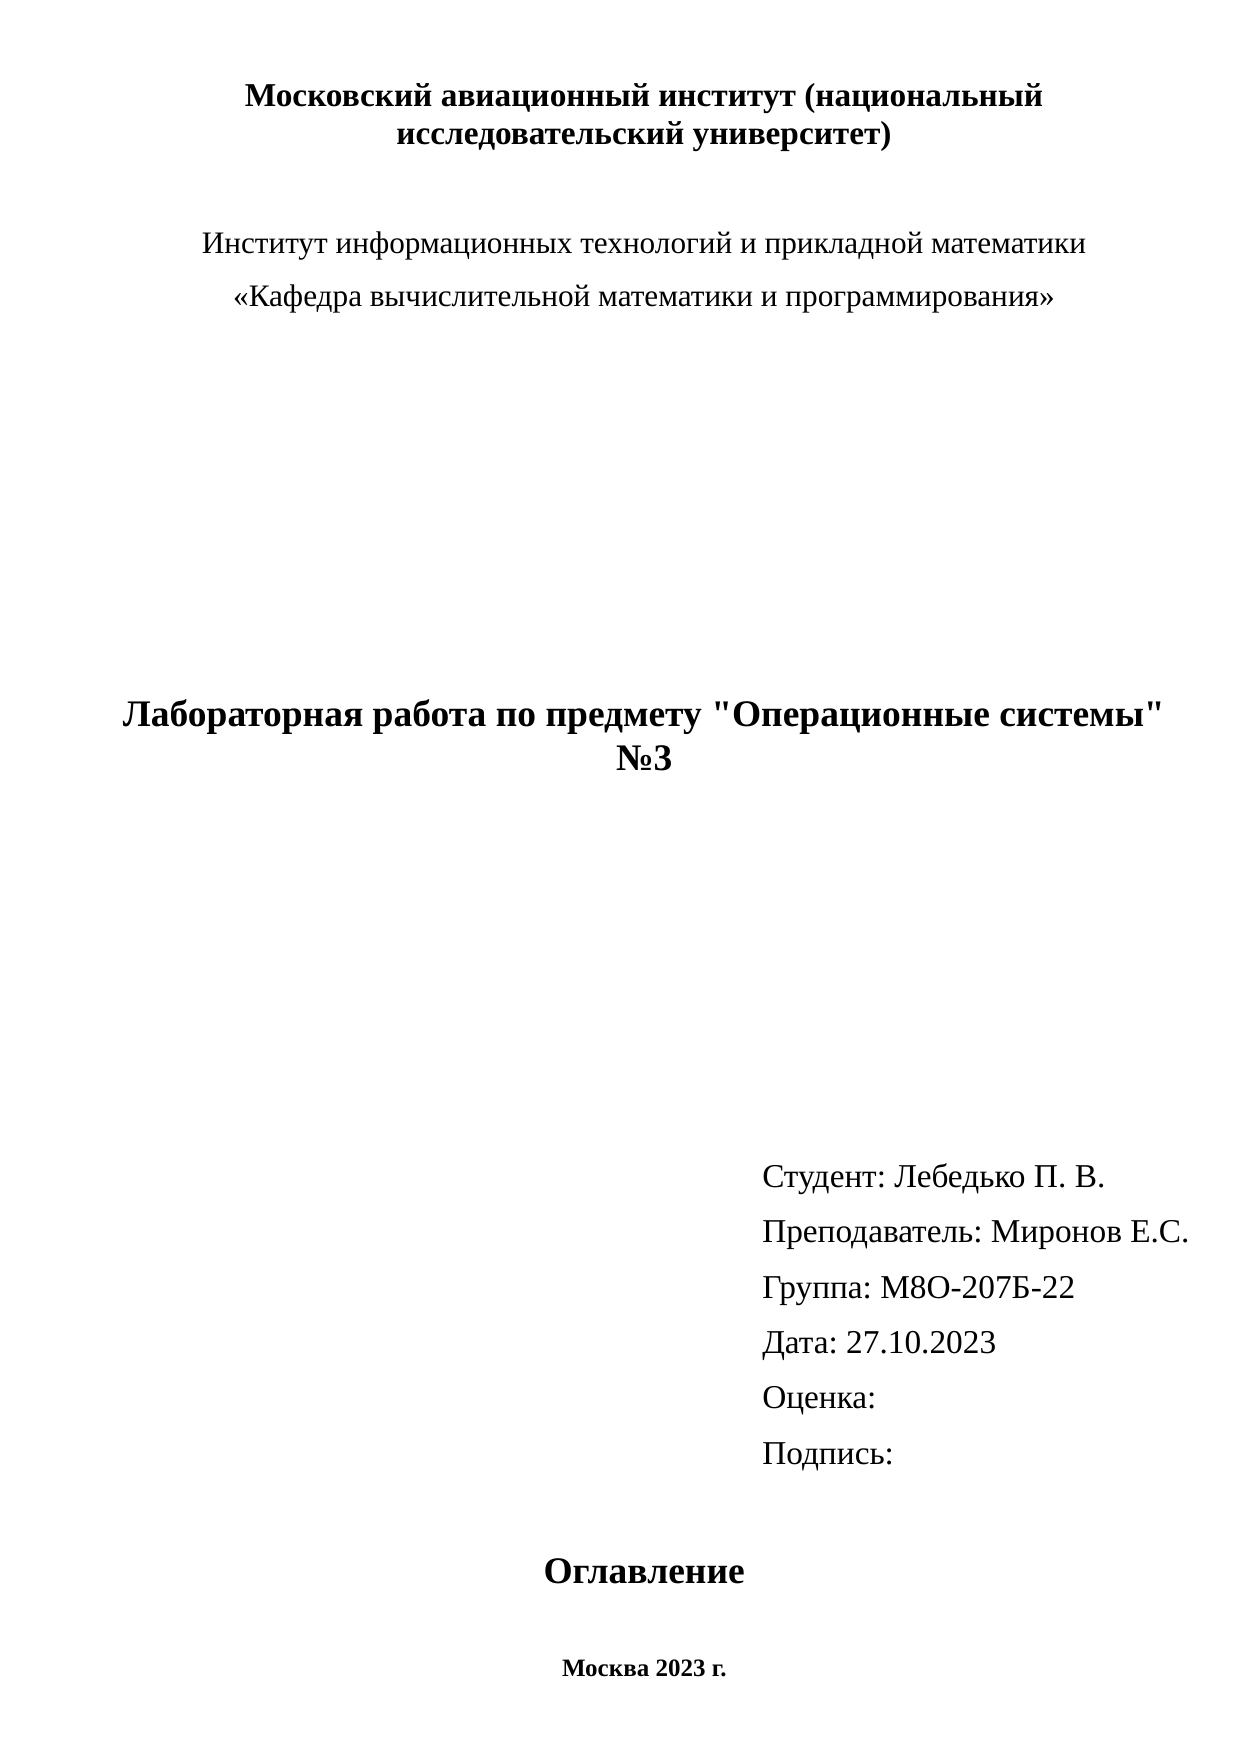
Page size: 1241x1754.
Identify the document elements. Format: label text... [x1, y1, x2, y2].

text Оценка: [762, 1378, 1223, 1416]
text Студент: Лебедько П. В. [762, 1156, 1223, 1195]
text Подпись: [762, 1433, 1223, 1471]
text Лабораторная работа по предмету "Операционные системы" №3 [112, 691, 1176, 778]
text Институт информационных технологий и прикладной математики [112, 224, 1176, 260]
text Дата: 27.10.2023 [762, 1322, 1223, 1361]
text Оглавление [112, 1548, 1176, 1592]
text Преподаватель: Миронов Е.С. [762, 1212, 1223, 1250]
text Московский авиационный институт (национальный исследовательский университет) [112, 75, 1176, 152]
text Группа: М8О-207Б-22 [762, 1267, 1223, 1305]
text «Кафедра вычислительной математики и программирования» [112, 277, 1176, 313]
